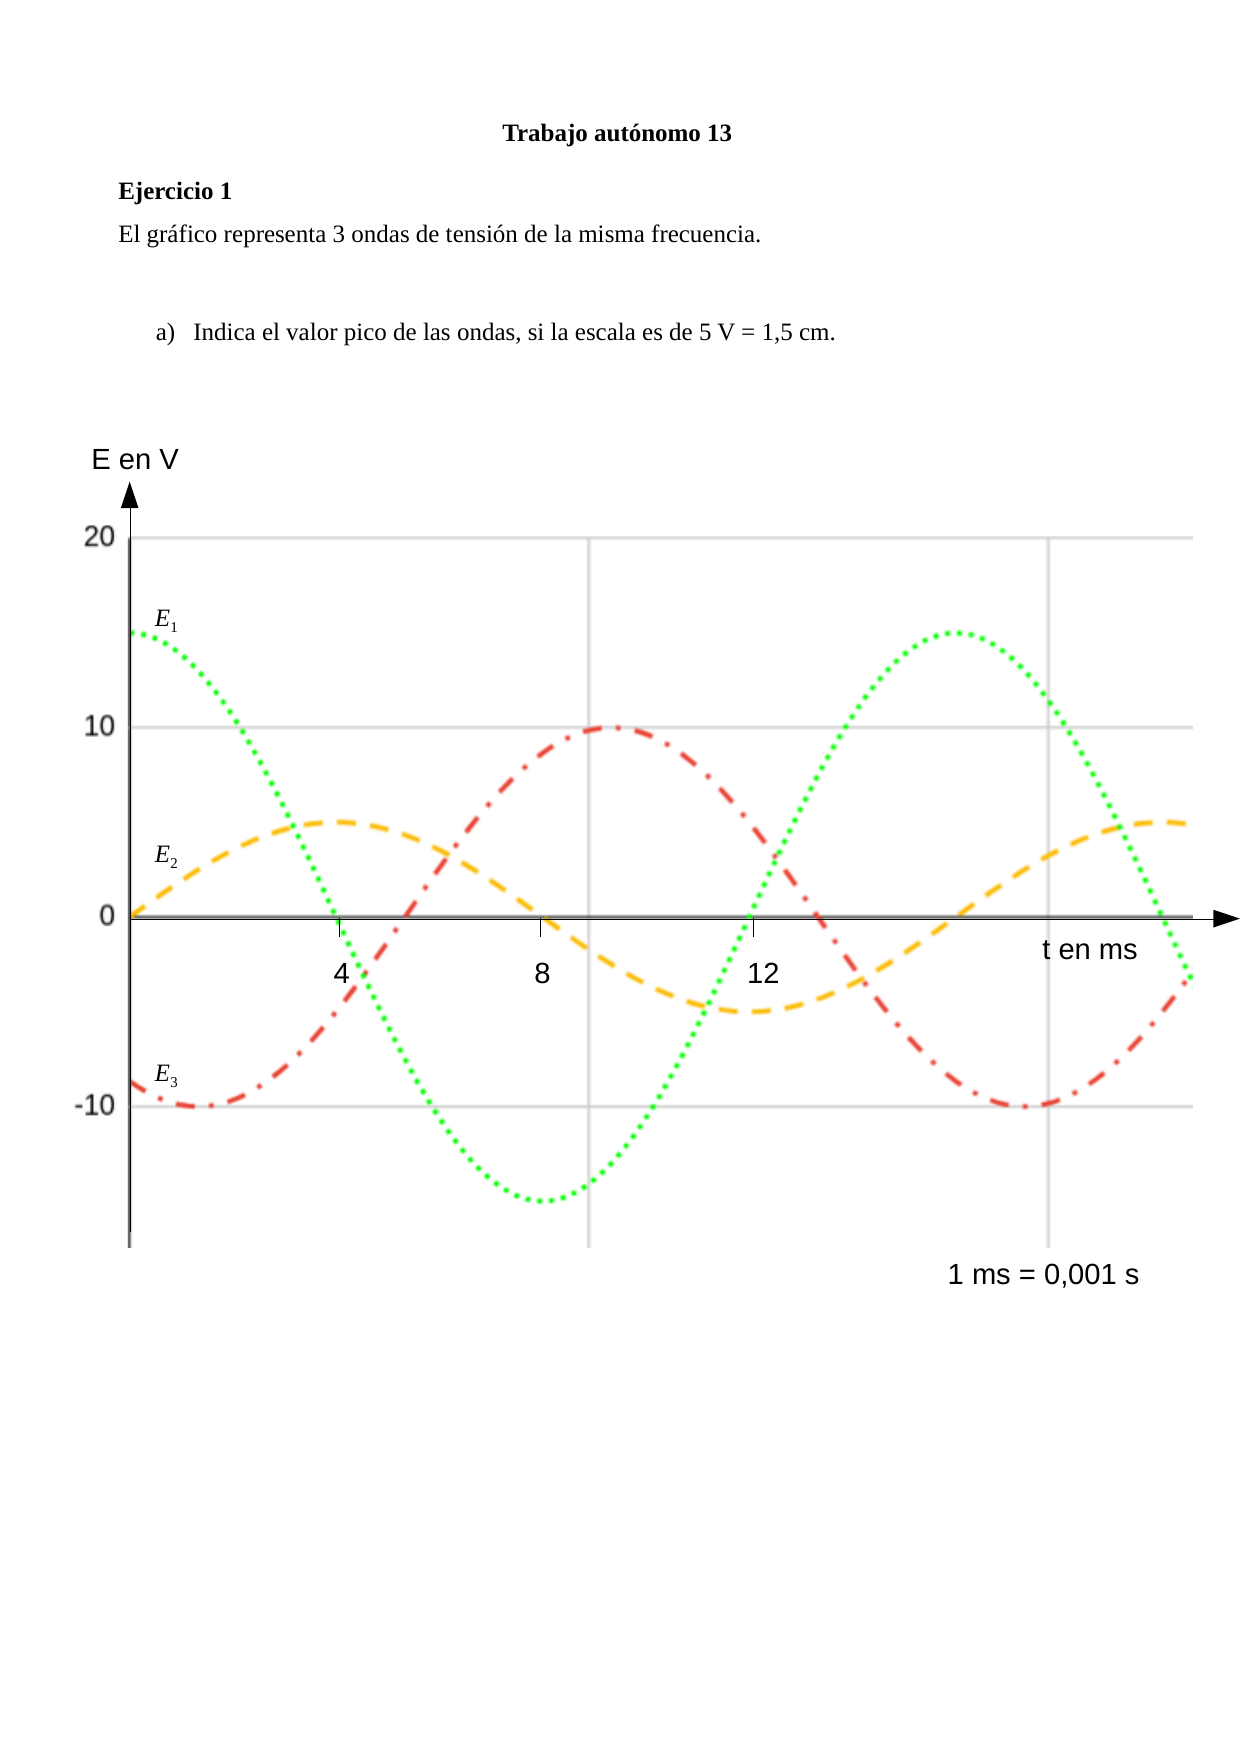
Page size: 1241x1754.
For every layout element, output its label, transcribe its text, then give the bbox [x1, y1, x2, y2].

text El gráfico representa 3 ondas de tensión de la misma frecuencia. [118, 219, 1122, 248]
text Ejercicio 1 [118, 176, 1122, 204]
list Indica el valor pico de las ondas, si la escala es de 5 V = 1,5 cm. [156, 317, 1122, 346]
picture [131, 513, 1193, 919]
picture [70, 513, 1193, 1248]
text Trabajo autónomo 13 [118, 118, 1122, 147]
